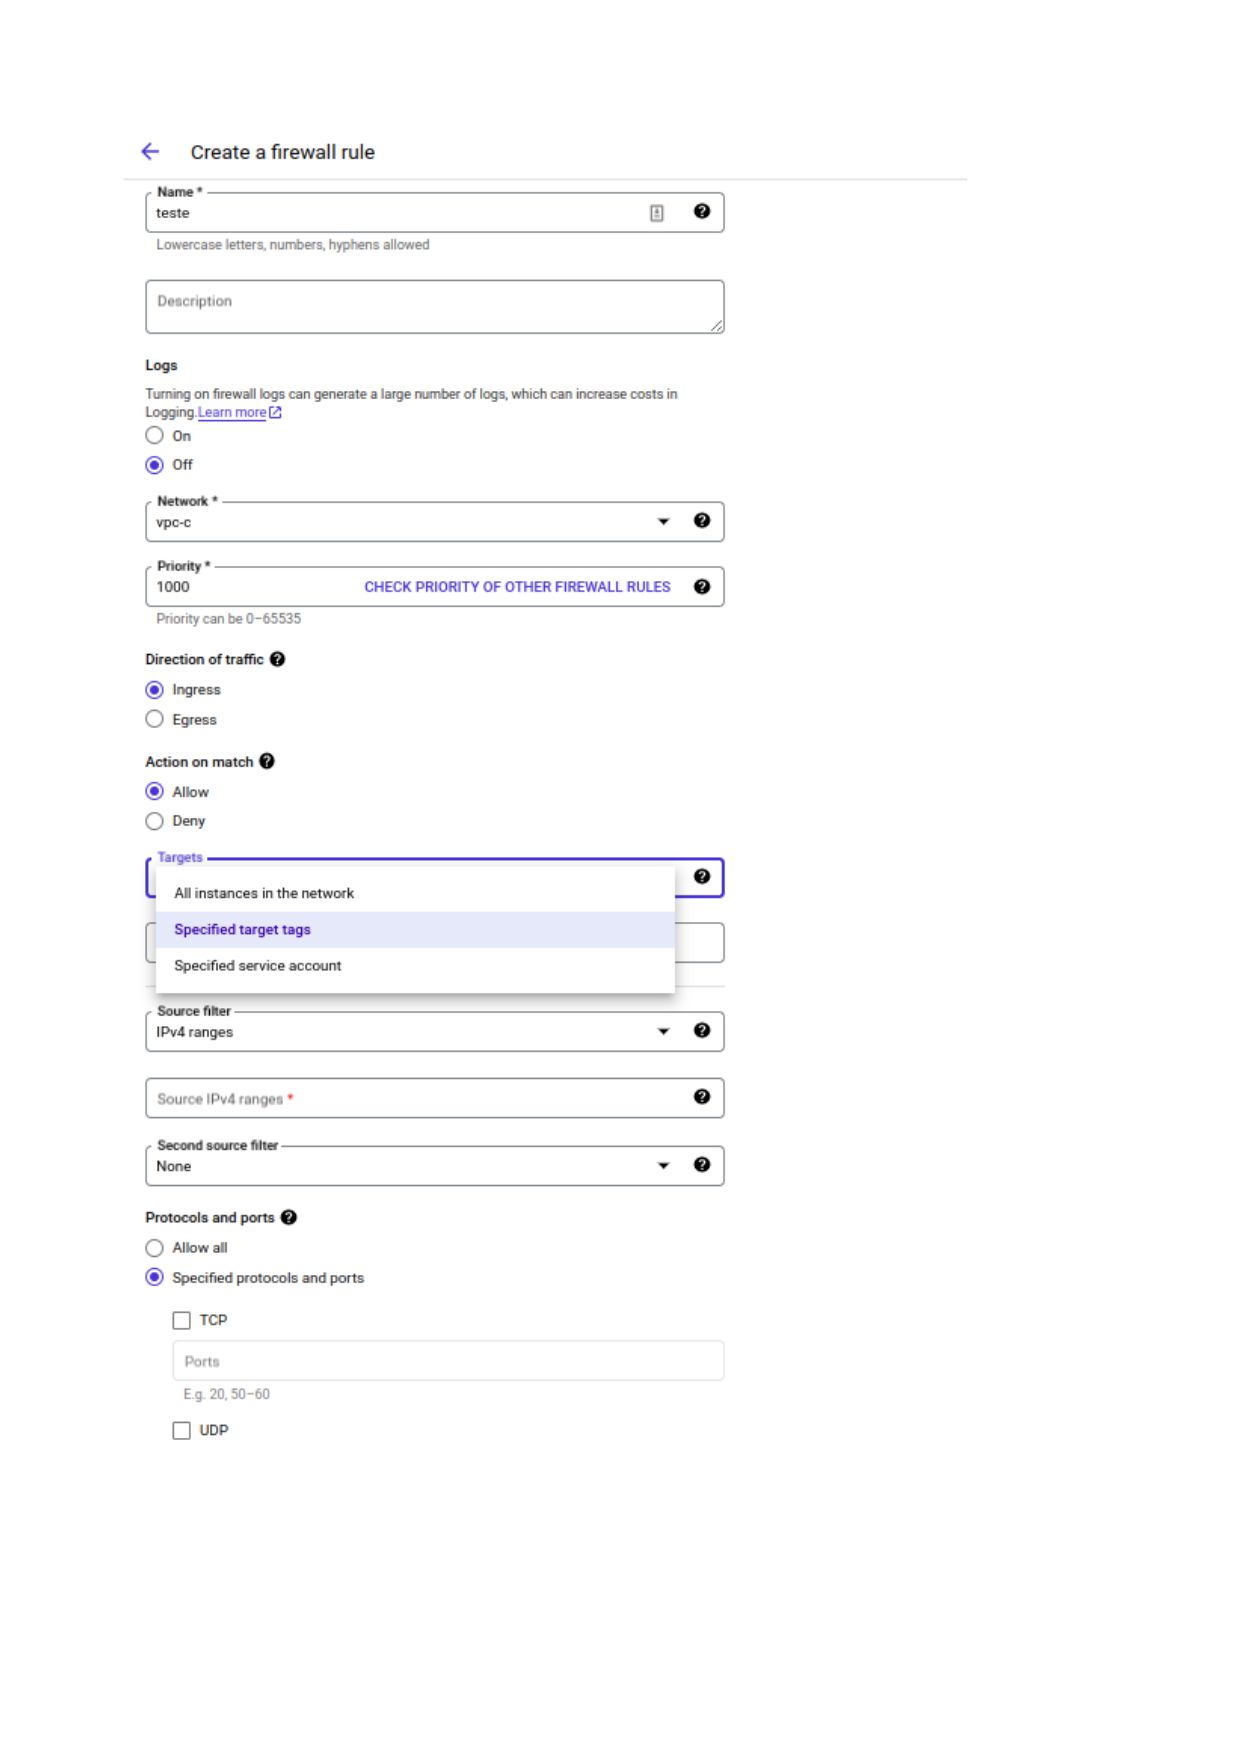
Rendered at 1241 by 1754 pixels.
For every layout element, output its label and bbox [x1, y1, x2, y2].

picture [123, 127, 968, 1443]
